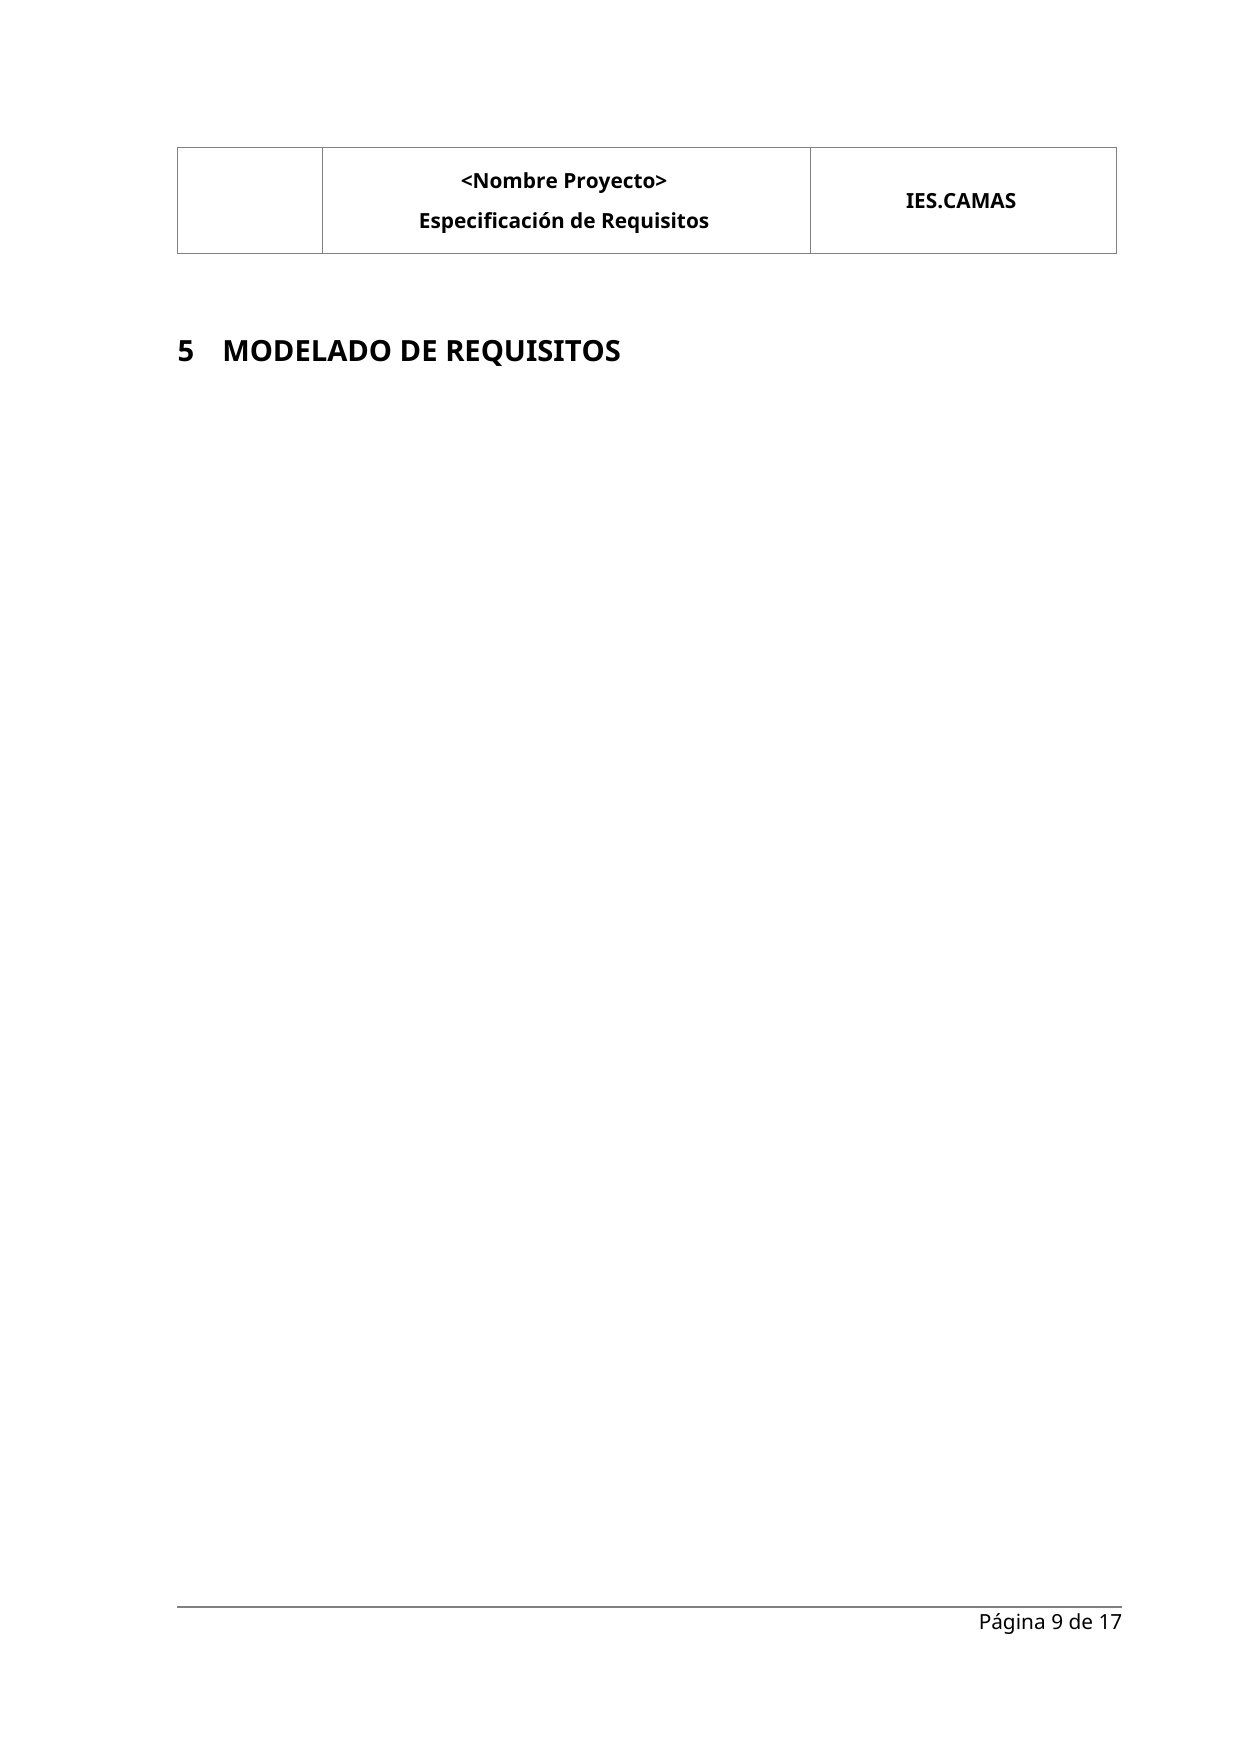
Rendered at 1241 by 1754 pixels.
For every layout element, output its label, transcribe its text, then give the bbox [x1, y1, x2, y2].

subtitle MODELADO DE REQUISITOS [177, 330, 1122, 370]
